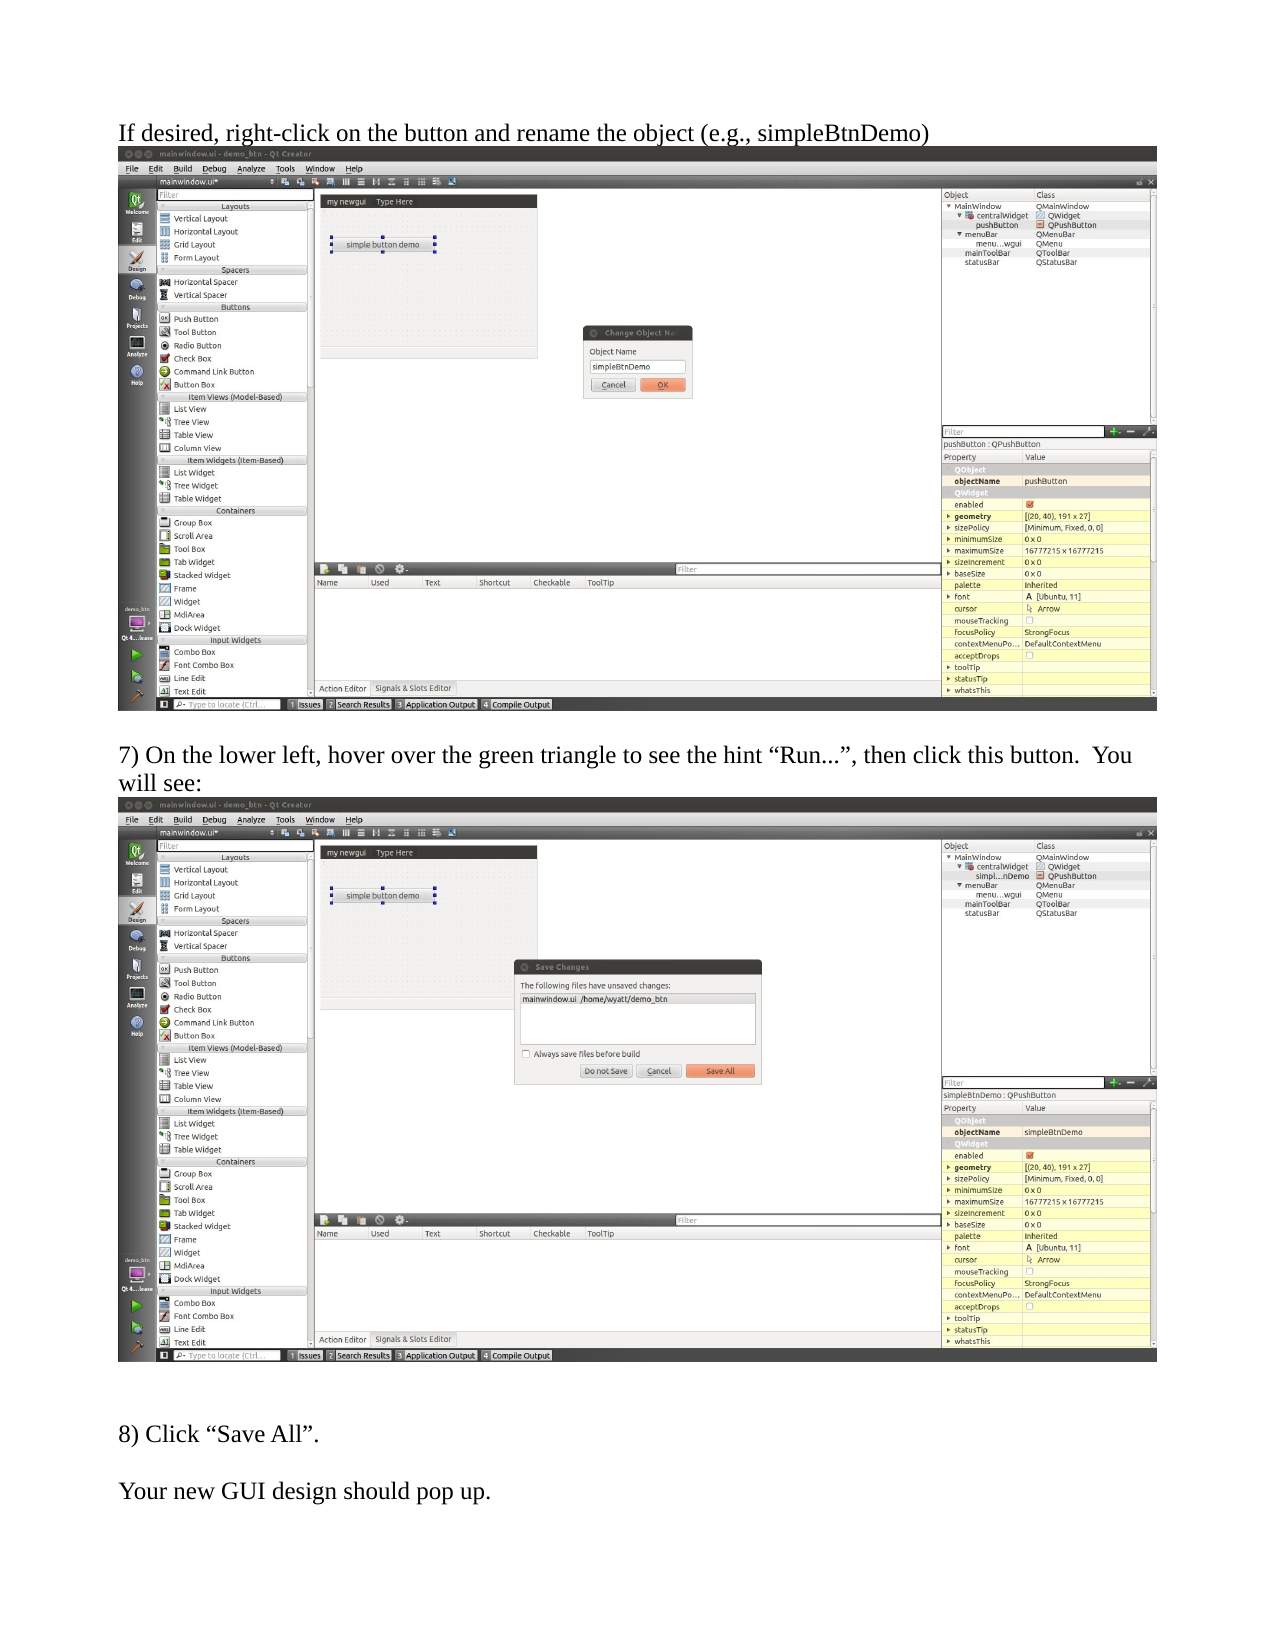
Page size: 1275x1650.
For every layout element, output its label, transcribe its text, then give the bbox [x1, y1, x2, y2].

picture [118, 146, 1157, 711]
text 8) Click “Save All”. [118, 1419, 1157, 1448]
picture [118, 797, 1157, 1362]
text Your new GUI design should pop up. [118, 1476, 1157, 1505]
text 7) On the lower left, hover over the green triangle to see the hint “Run...”, then click this button. You will see: [118, 740, 1157, 797]
text If desired, right-click on the button and rename the object (e.g., simpleBtnDemo) [118, 118, 1157, 146]
